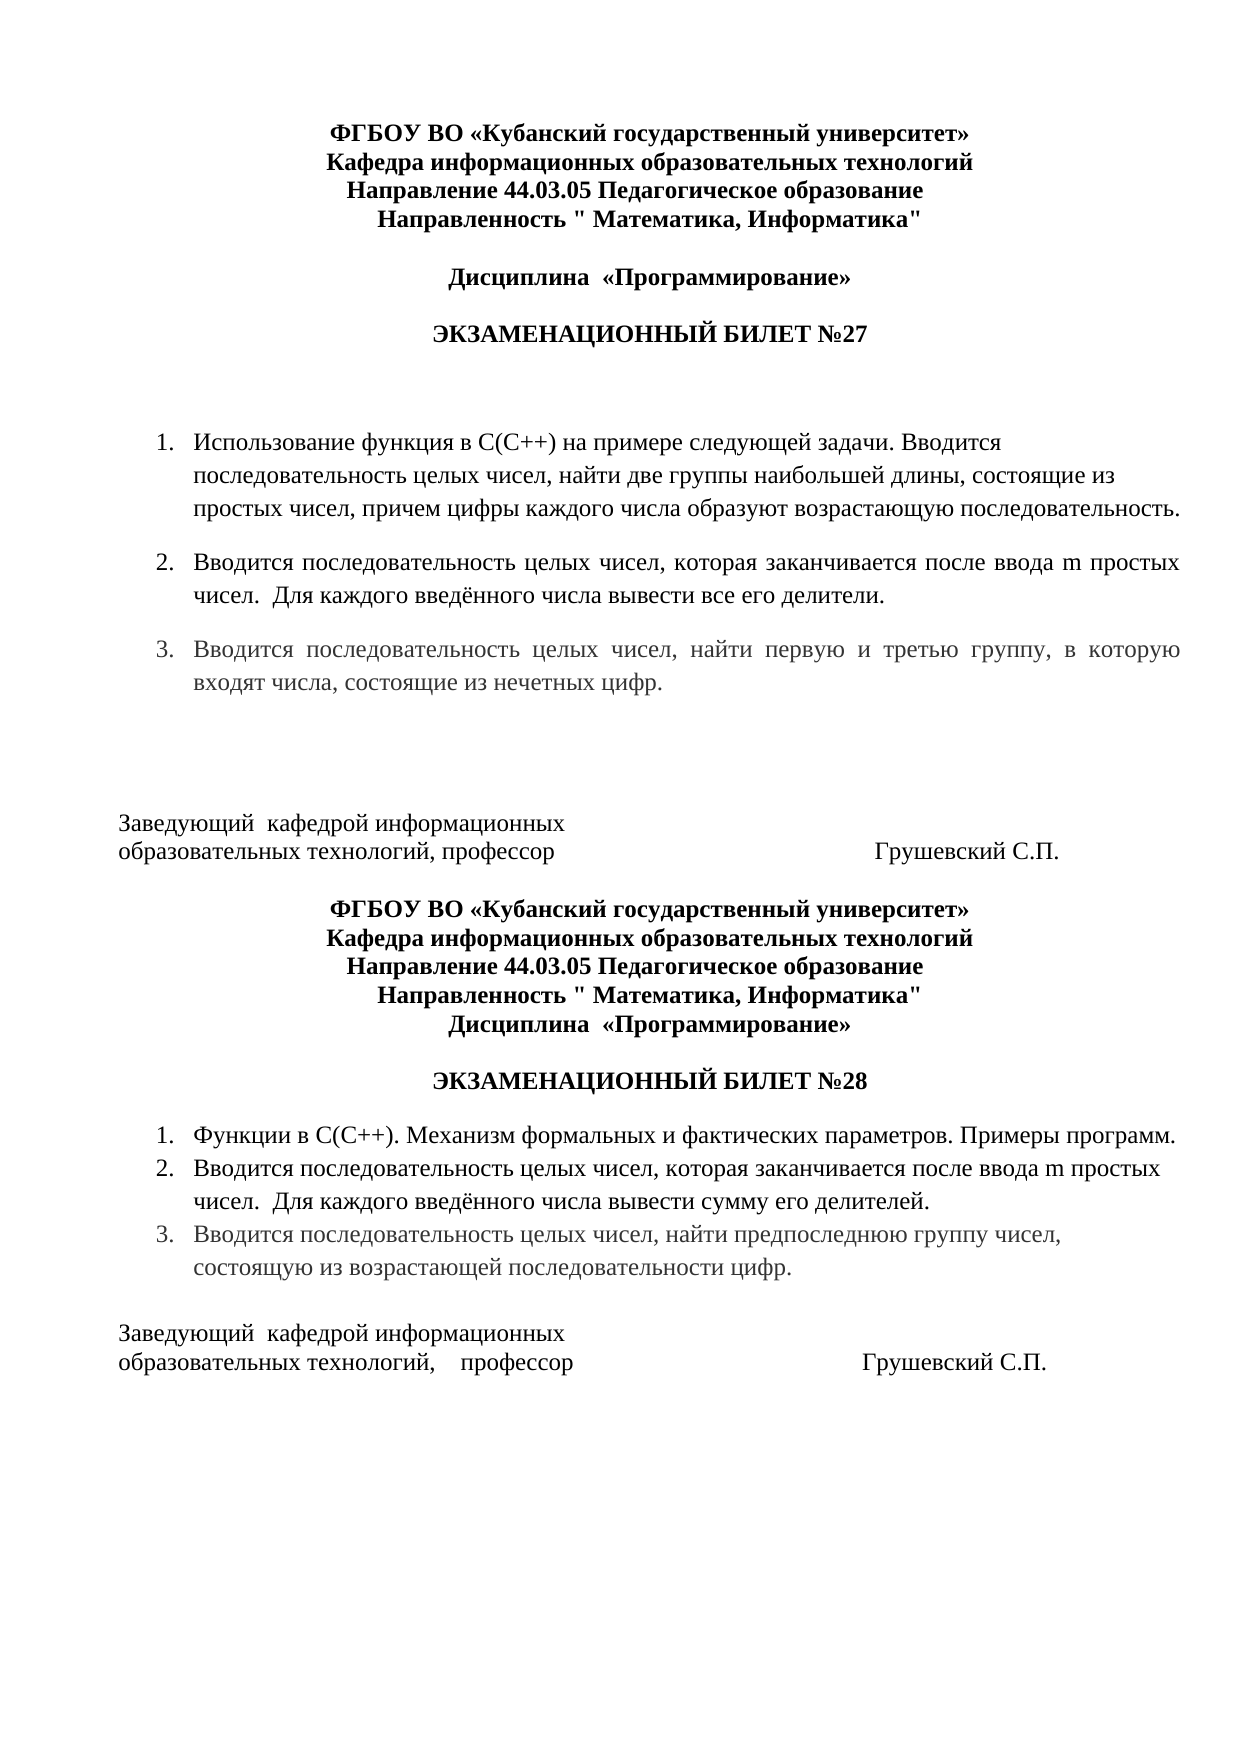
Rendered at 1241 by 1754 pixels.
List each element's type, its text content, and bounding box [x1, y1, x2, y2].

list Вводится последовательность целых чисел, которая заканчивается после ввода m простых чисел. Для каждого введённого числа вывести все его делители. [156, 547, 1181, 609]
list Вводится последовательность целых чисел, которая заканчивается после ввода m простых чисел. Для каждого введённого числа вывести сумму его делителей. [156, 1153, 1181, 1215]
text Дисциплина «Программирование» [118, 1009, 1181, 1038]
list Использование функция в С(С++) на примере следующей задачи. Вводится последовательность целых чисел, найти две группы наибольшей длины, состоящие из простых чисел, причем цифры каждого числа образуют возрастающую последовательность. [156, 427, 1181, 522]
text ЭКЗАМЕНАЦИОННЫЙ БИЛЕТ №27 [118, 319, 1181, 348]
text ФГБОУ ВО «Кубанский государственный университет» [118, 894, 1181, 923]
text Направление 44.03.05 Педагогическое образование [88, 176, 1181, 204]
text Кафедра информационных образовательных технологий [118, 147, 1181, 176]
text ФГБОУ ВО «Кубанский государственный университет» [118, 118, 1181, 147]
list Вводится последовательность целых чисел, найти первую и третью группу, в которую входят числа, состоящие из нечетных цифр. [156, 634, 1181, 696]
text Направленность " Математика, Информатика" [118, 980, 1181, 1009]
text ЭКЗАМЕНАЦИОННЫЙ БИЛЕТ №28 [118, 1066, 1181, 1095]
text Направление 44.03.05 Педагогическое образование [88, 951, 1181, 980]
list Функции в С(С++). Механизм формальных и фактических параметров. Примеры программ. [156, 1120, 1181, 1149]
list Вводится последовательность целых чисел, найти предпоследнюю группу чисел, состоящую из возрастающей последовательности цифр. [156, 1219, 1181, 1281]
text образовательных технологий, профессор Грушевский С.П. [118, 836, 1181, 865]
text Дисциплина «Программирование» [118, 262, 1181, 291]
text Направленность " Математика, Информатика" [118, 204, 1181, 233]
text Заведующий кафедрой информационных [118, 1318, 1181, 1347]
text Заведующий кафедрой информационных [118, 808, 1181, 836]
text образовательных технологий, профессор Грушевский С.П. [118, 1347, 1181, 1376]
text Кафедра информационных образовательных технологий [118, 923, 1181, 951]
